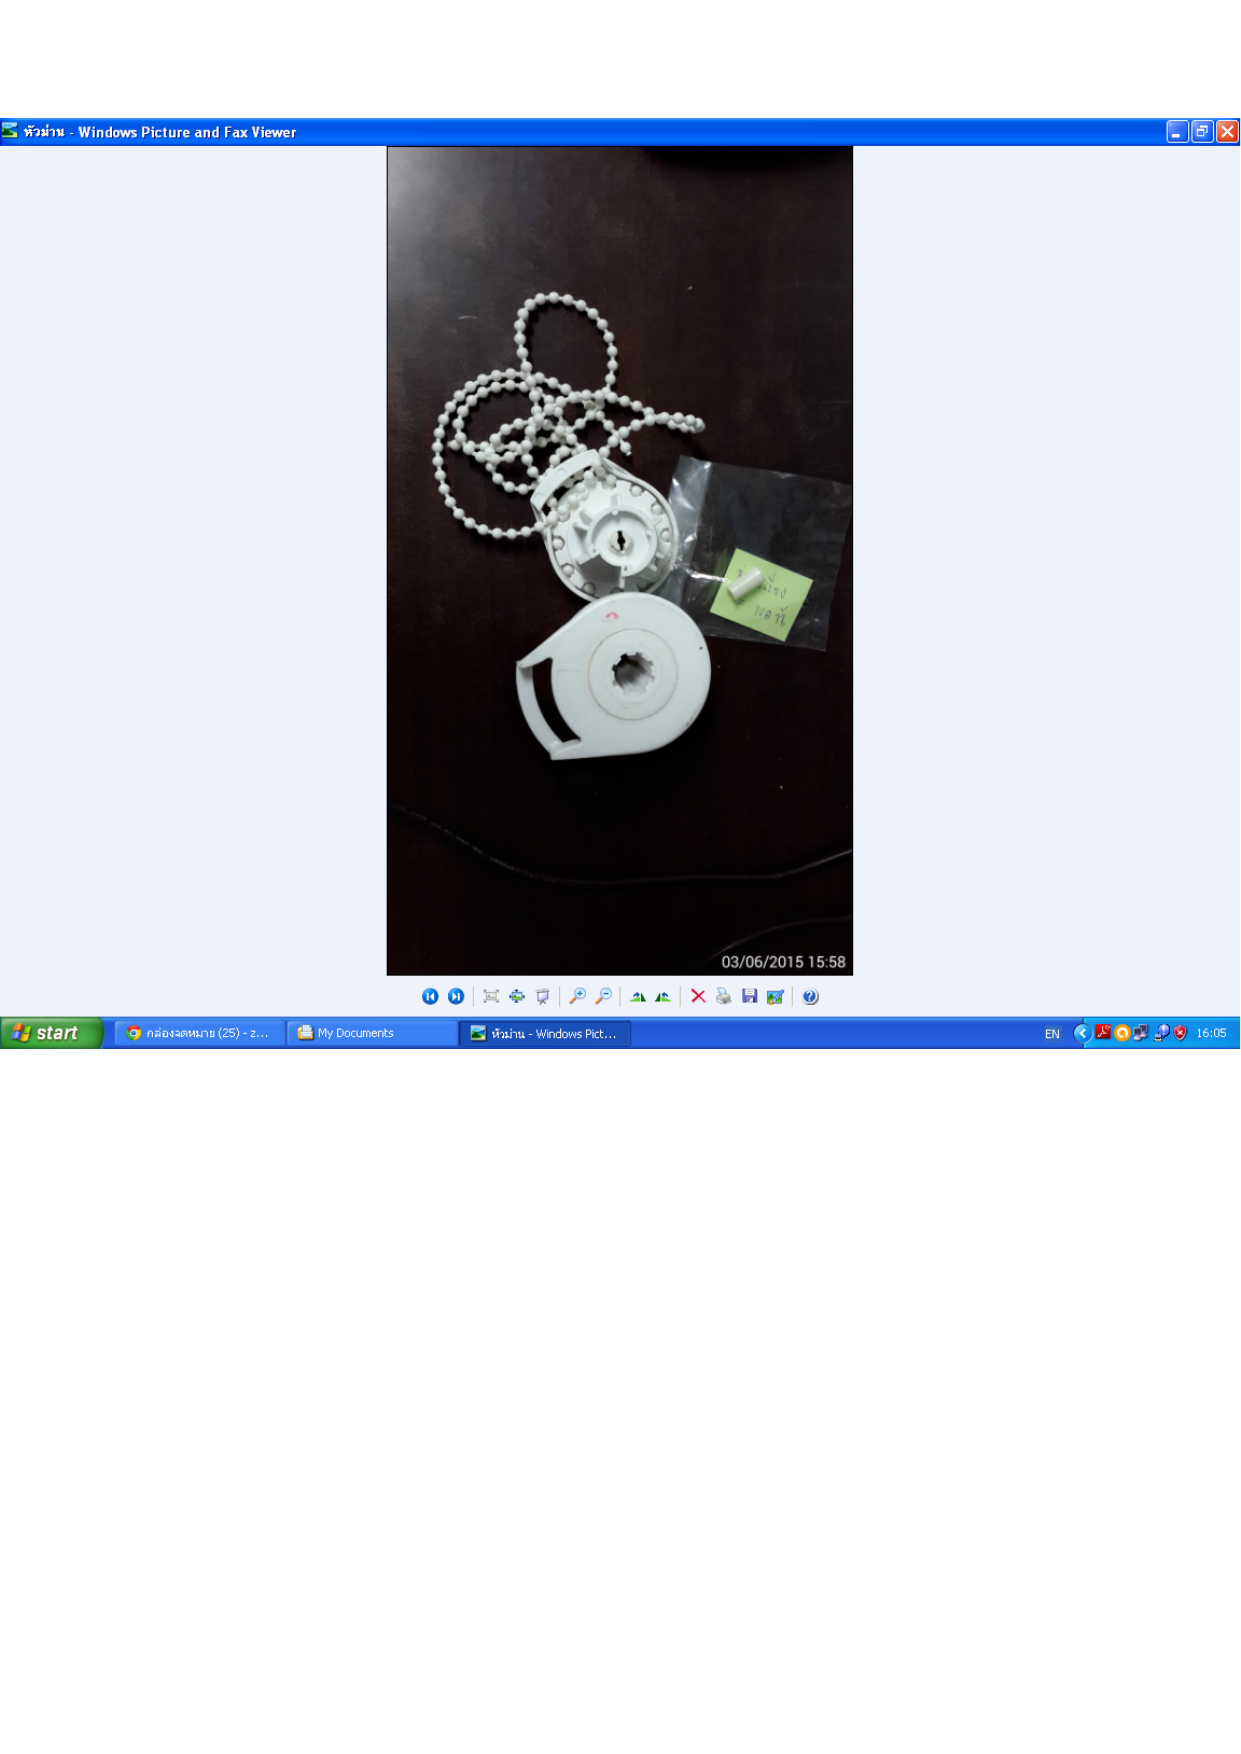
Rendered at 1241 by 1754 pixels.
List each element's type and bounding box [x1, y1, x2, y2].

picture [0, 118, 1241, 1049]
